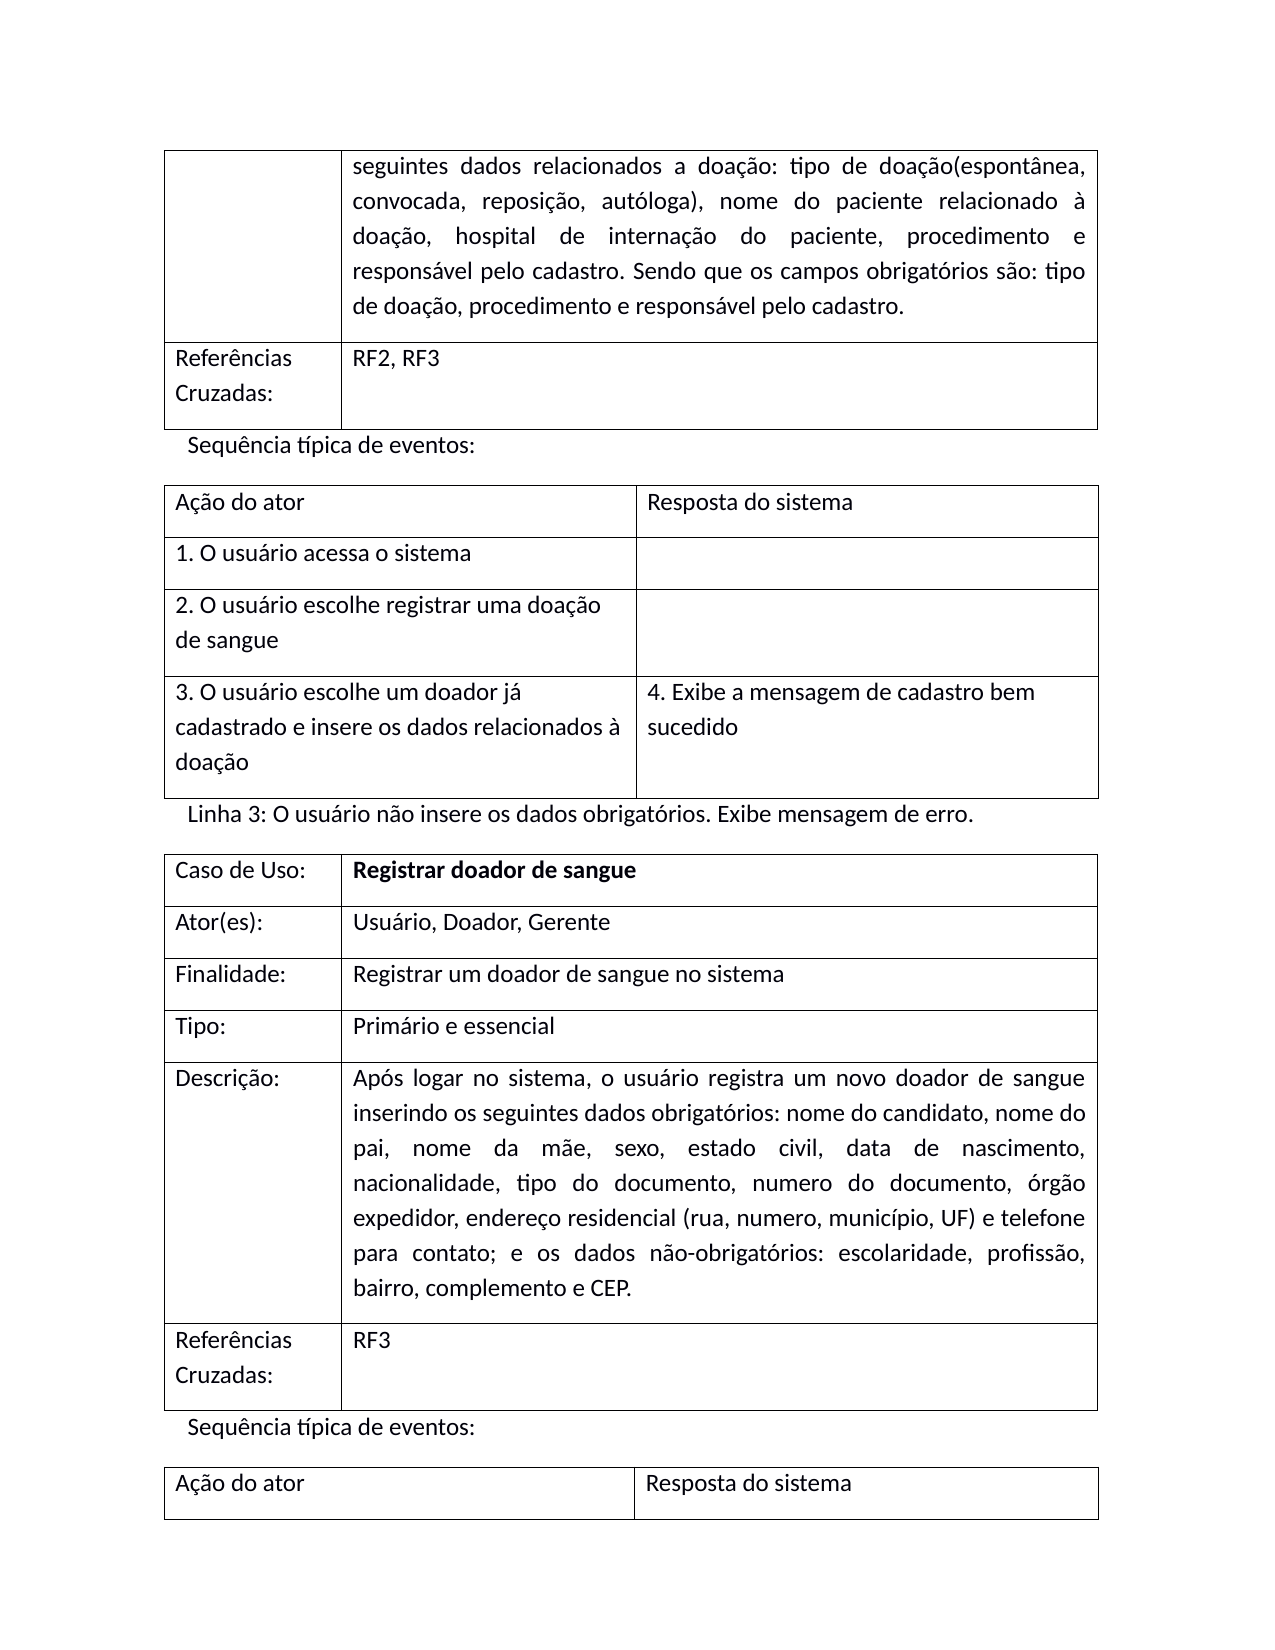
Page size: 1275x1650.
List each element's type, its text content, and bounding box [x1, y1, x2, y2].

table_cell Finalidade: [165, 959, 341, 1009]
table_cell 1. O usuário acessa o sistema [165, 538, 636, 589]
table_cell seguintes dados relacionados a doação: tipo de doação(espontânea, convocada, reposição, autóloga), nome do paciente relacionado à doação, hospital de internação do paciente, procedimento e responsável pelo cadastro. Sendo que os campos obrigatórios são: tipo de doação, procedimento e responsável pelo cadastro. [342, 151, 1097, 342]
table_header Registrar doador de sangue [342, 855, 1097, 906]
table_cell Descrição: [165, 1063, 341, 1323]
text Sequência típica de eventos: [187, 430, 1087, 460]
table_cell Referências Cruzadas: [165, 1324, 341, 1410]
table_cell 2. O usuário escolhe registrar uma doação de sangue [165, 590, 636, 676]
table_cell Tipo: [165, 1011, 341, 1061]
table_cell Registrar um doador de sangue no sistema [342, 959, 1097, 1009]
table_cell RF3 [342, 1324, 1097, 1410]
table_cell Usuário, Doador, Gerente [342, 907, 1097, 958]
table_header Ação do ator [165, 1468, 634, 1518]
table_cell 4. Exibe a mensagem de cadastro bem sucedido [637, 677, 1098, 798]
table_header Resposta do sistema [635, 1468, 1098, 1518]
table_cell RF2, RF3 [342, 343, 1097, 429]
text Sequência típica de eventos: [187, 1411, 1087, 1441]
table_header Ação do ator [165, 486, 636, 537]
table_header Caso de Uso: [165, 855, 341, 906]
table_cell Ator(es): [165, 907, 341, 958]
table_cell Referências Cruzadas: [165, 343, 341, 429]
table_header Resposta do sistema [637, 486, 1098, 537]
table_cell [637, 590, 1098, 676]
table_cell [637, 538, 1098, 589]
table_cell [165, 151, 341, 342]
table_cell Primário e essencial [342, 1011, 1097, 1061]
table_cell 3. O usuário escolhe um doador já cadastrado e insere os dados relacionados à doação [165, 677, 636, 798]
table_cell Após logar no sistema, o usuário registra um novo doador de sangue inserindo os seguintes dados obrigatórios: nome do candidato, nome do pai, nome da mãe, sexo, estado civil, data de nascimento, nacionalidade, tipo do documento, numero do documento, órgão expedidor, endereço residencial (rua, numero, município, UF) e telefone para contato; e os dados não-obrigatórios: escolaridade, profissão, bairro, complemento e CEP. [342, 1063, 1097, 1323]
text Linha 3: O usuário não insere os dados obrigatórios. Exibe mensagem de erro. [187, 799, 1087, 829]
